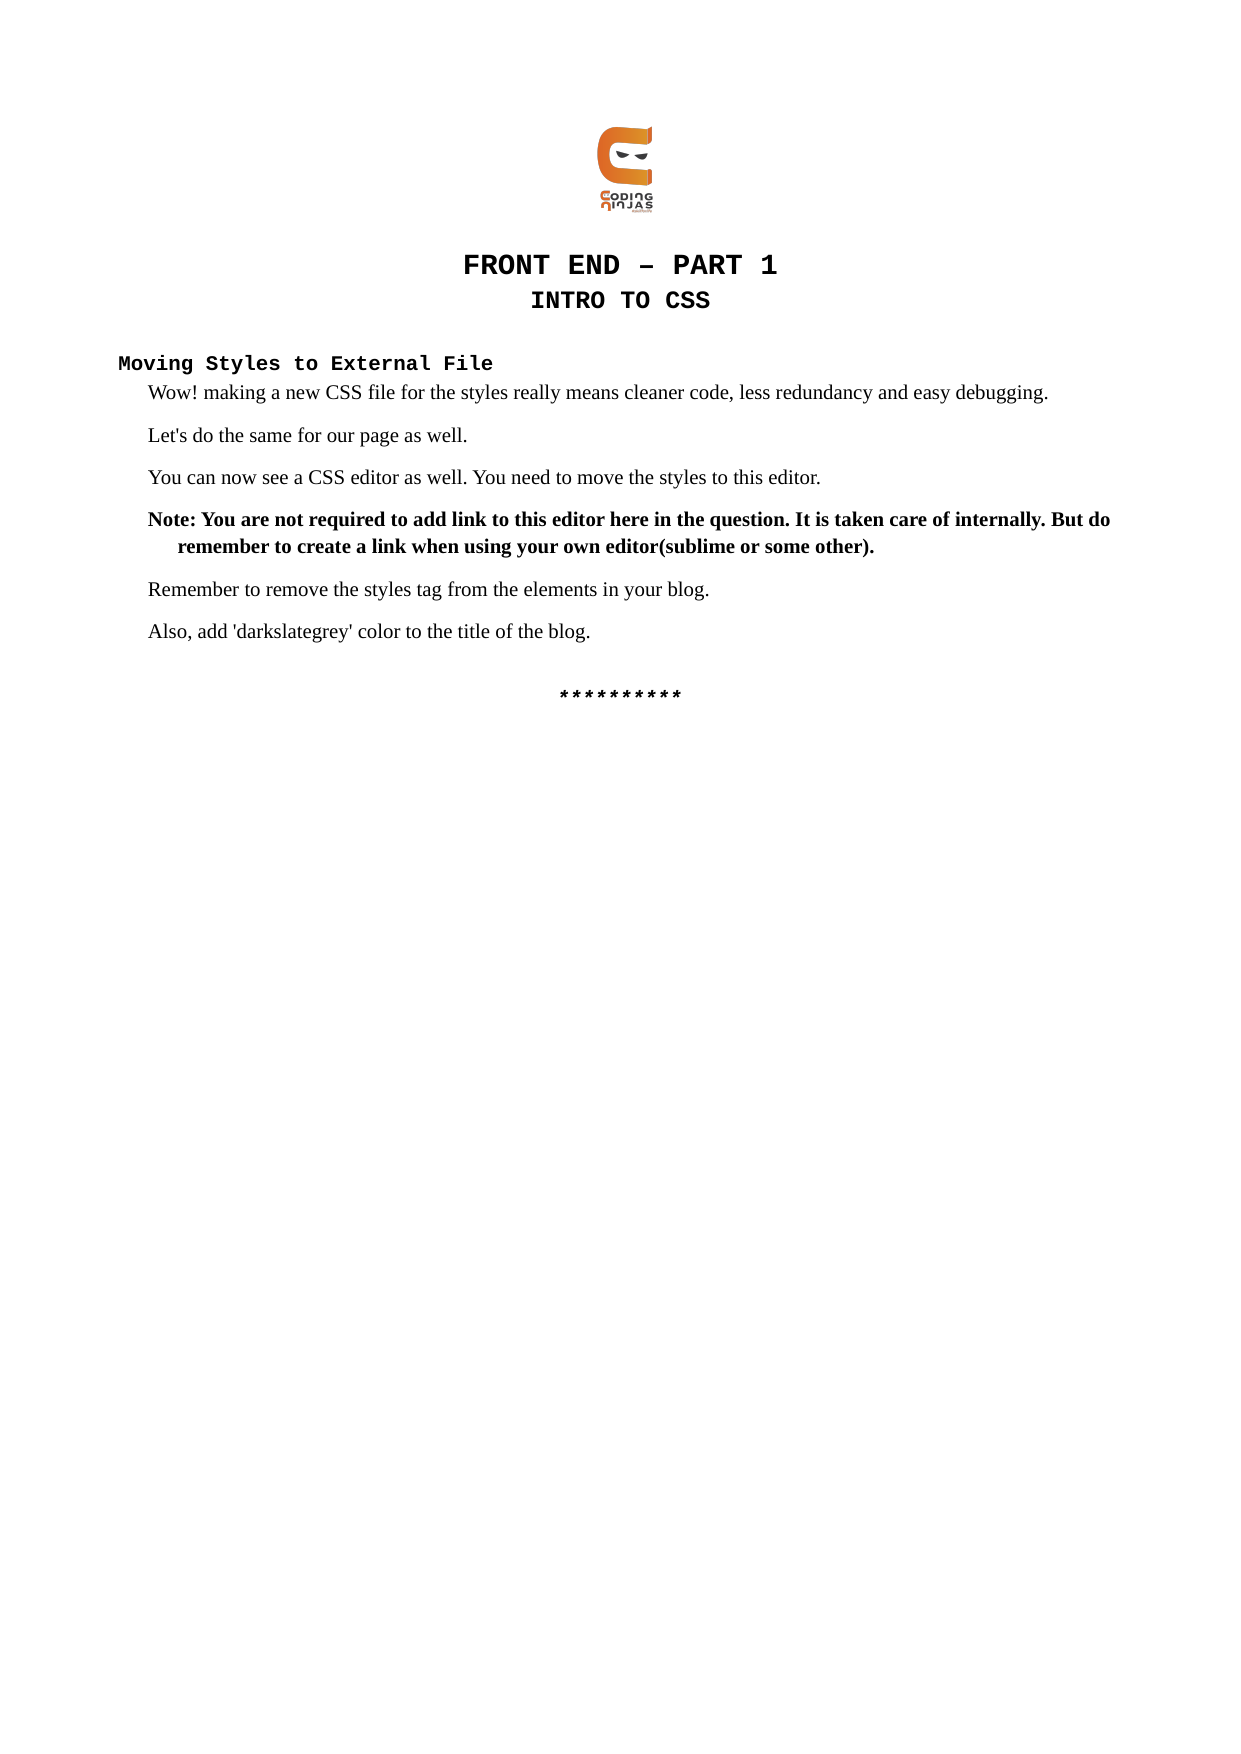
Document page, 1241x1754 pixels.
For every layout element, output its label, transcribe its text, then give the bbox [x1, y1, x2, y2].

text Let's do the same for our page as well. [148, 422, 1122, 447]
text Wow! making a new CSS file for the styles really means cleaner code, less redundancy and easy debugging. [148, 380, 1122, 404]
picture [578, 122, 672, 217]
text INTRO TO CSS [118, 288, 1122, 316]
text Moving Styles to External File [118, 353, 1122, 377]
text You can now see a CSS editor as well. You need to move the styles to this editor. [148, 465, 1122, 489]
text FRONT END – PART 1 [118, 250, 1122, 283]
text Also, add 'darkslategrey' color to the title of the blog. [148, 619, 1122, 643]
text Remember to remove the styles tag from the elements in your blog. [148, 577, 1122, 601]
text Note: You are not required to add link to this editor here in the question. It is taken care of internally. But do remember to create a link when using your own editor(sublime or some other). [148, 507, 1122, 558]
text ********** [118, 688, 1122, 712]
